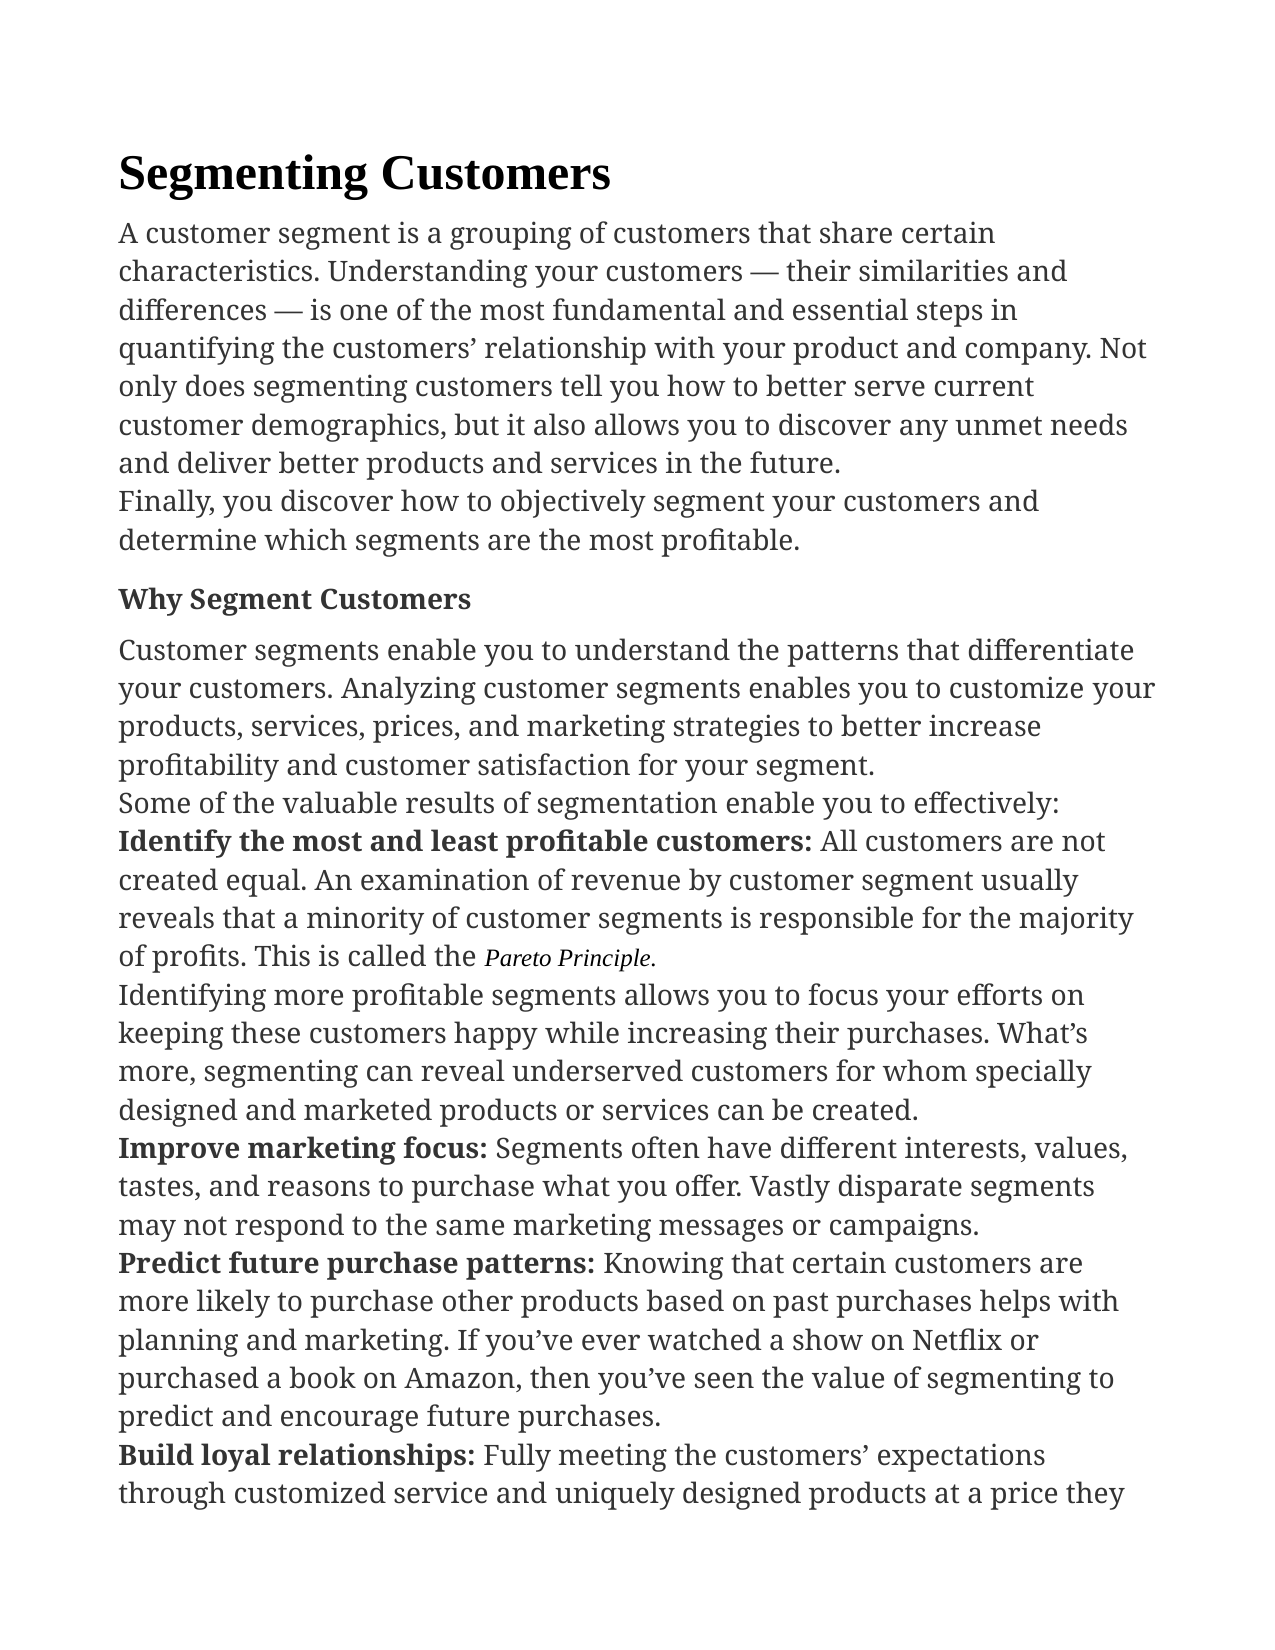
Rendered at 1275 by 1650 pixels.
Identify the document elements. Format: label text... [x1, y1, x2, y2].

subtitle Segmenting Customers [118, 143, 1157, 201]
text Some of the valuable results of segmentation enable you to effectively: [118, 783, 1157, 821]
text Customer segments enable you to understand the patterns that differentiate your customers. Analyzing customer segments enables you to customize your products, services, prices, and marketing strategies to better increase profitability and customer satisfaction for your segment. [118, 630, 1157, 783]
text Identify the most and least profitable customers: All customers are not created equal. An examination of revenue by customer segment usually reveals that a minority of customer segments is responsible for the majority of profits. This is called the Pareto Principle. [118, 821, 1157, 975]
subtitle Why Segment Customers [118, 579, 1157, 617]
text Build loyal relationships: Fully meeting the customers’ expectations through customized service and uniquely designed products at a price they [118, 1435, 1157, 1511]
text Improve marketing focus: Segments often have different interests, values, tastes, and reasons to purchase what you offer. Vastly disparate segments may not respond to the same marketing messages or campaigns. [118, 1128, 1157, 1243]
text Identifying more profitable segments allows you to focus your efforts on keeping these customers happy while increasing their purchases. What’s more, segmenting can reveal underserved customers for whom specially designed and marketed products or services can be created. [118, 975, 1157, 1128]
text Finally, you discover how to objectively segment your customers and determine which segments are the most profitable. [118, 481, 1157, 558]
text A customer segment is a grouping of customers that share certain characteristics. Understanding your customers — their similarities and differences — is one of the most fundamental and essential steps in quantifying the customers’ relationship with your product and company. Not only does segmenting customers tell you how to better serve current customer demographics, but it also allows you to discover any unmet needs and deliver better products and services in the future. [118, 213, 1157, 481]
text Predict future purchase patterns: Knowing that certain customers are more likely to purchase other products based on past purchases helps with planning and marketing. If you’ve ever watched a show on Netflix or purchased a book on Amazon, then you’ve seen the value of segmenting to predict and encourage future purchases. [118, 1243, 1157, 1435]
